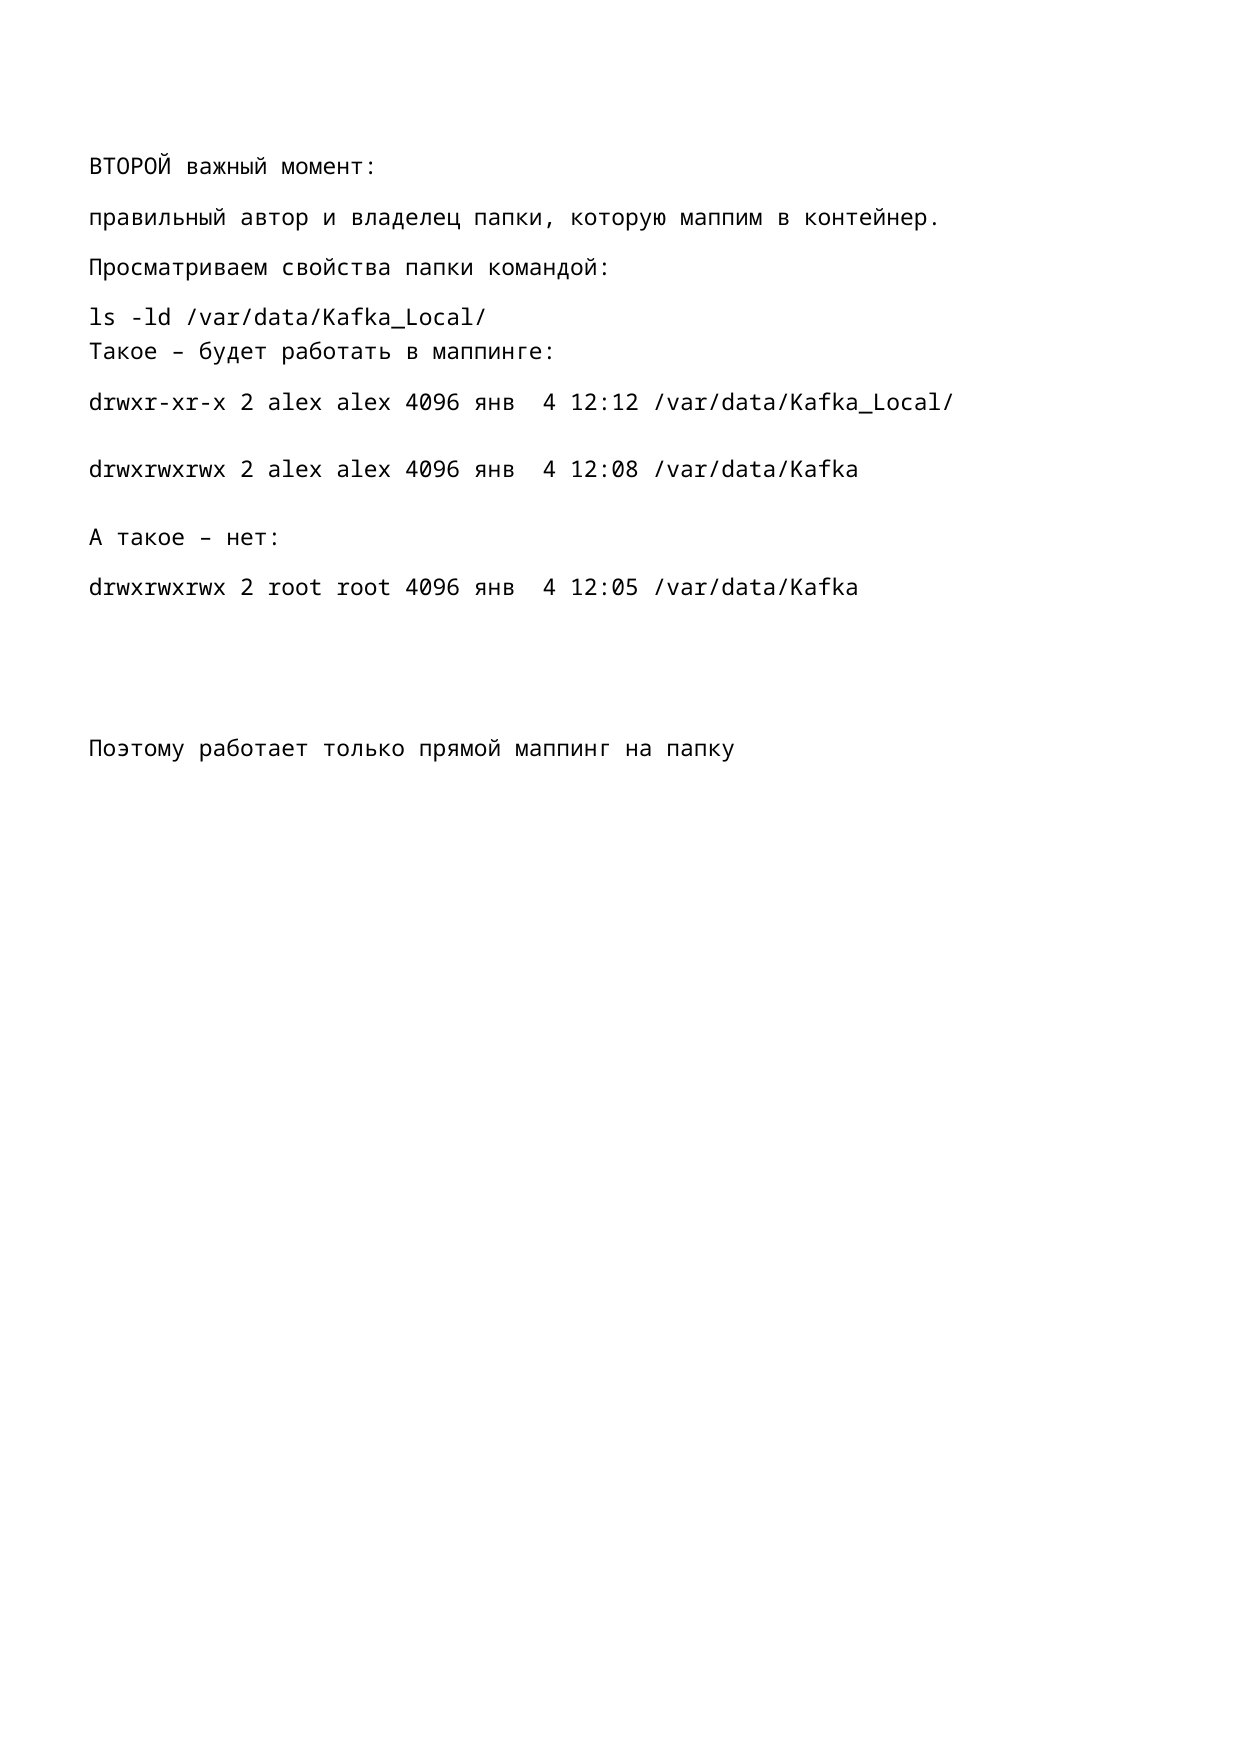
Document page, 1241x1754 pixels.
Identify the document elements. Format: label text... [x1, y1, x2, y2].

text drwxrwxrwx 2 root root 4096 янв 4 12:05 /var/data/Kafka [89, 571, 1090, 666]
text ls -ld /var/data/Kafka_Local/ Такое – будет работать в маппинге: [89, 301, 1090, 366]
text drwxr-xr-x 2 alex alex 4096 янв 4 12:12 /var/data/Kafka_Local/ drwxrwxrwx 2 alex alex 4096 янв 4 12:08 /var/data/Kafka А такое – нет: [89, 385, 1090, 552]
text Поэтому работает только прямой маппинг на папку [89, 732, 1090, 793]
text правильный автор и владелец папки, которую маппим в контейнер. [89, 200, 1090, 232]
text Просматриваем свойства папки командой: [89, 251, 1090, 282]
text ВТОРОЙ важный момент: [89, 150, 1090, 181]
